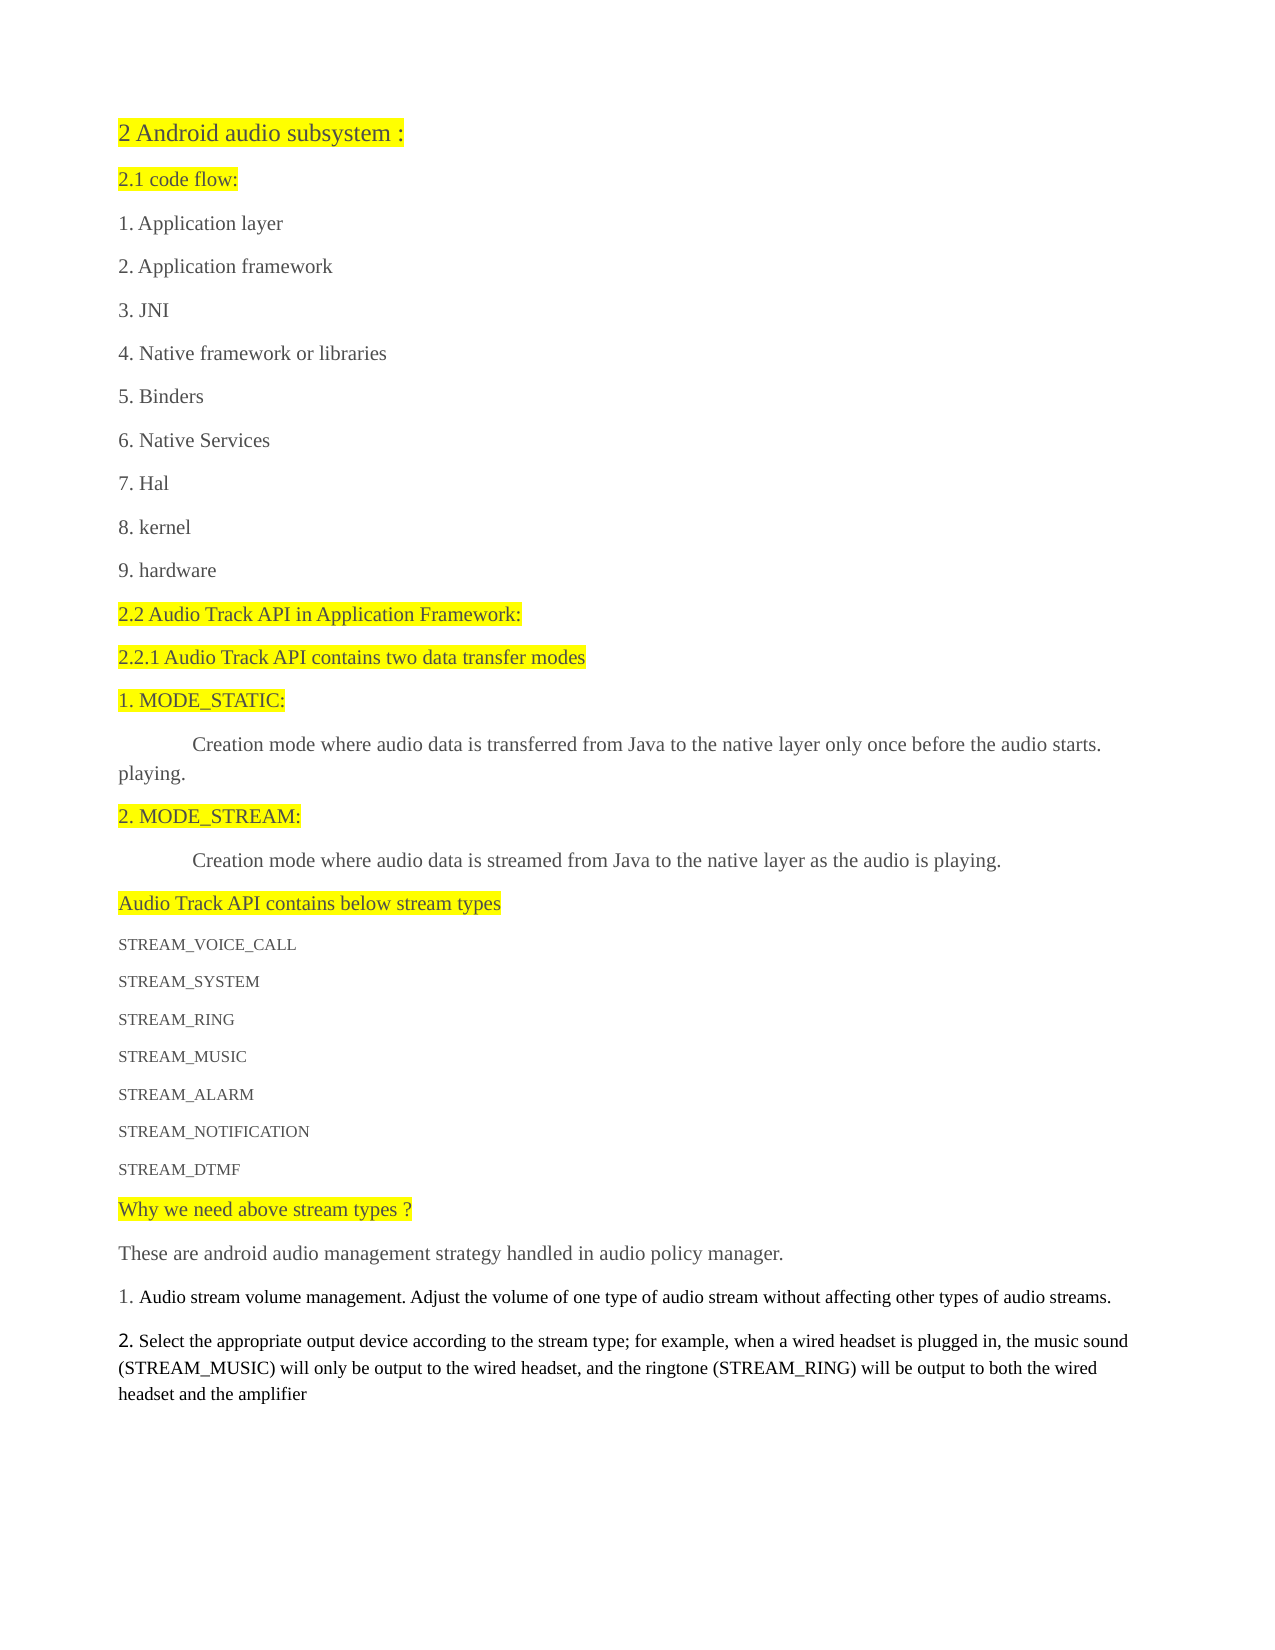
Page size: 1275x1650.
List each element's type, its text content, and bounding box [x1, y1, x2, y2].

text Creation mode where audio data is streamed from Java to the native layer as the audio is playing. [118, 848, 1157, 872]
text STREAM_DTMF [118, 1159, 1157, 1179]
text 2.2 Audio Track API in Application Framework: [118, 602, 1157, 626]
text 2 Android audio subsystem : [118, 118, 1157, 147]
text STREAM_RING [118, 1009, 1157, 1029]
text 1. Application layer [118, 211, 1157, 235]
text STREAM_NOTIFICATION [118, 1122, 1157, 1141]
text STREAM_SYSTEM [118, 972, 1157, 991]
text 1. MODE_STATIC: [118, 688, 1157, 712]
text STREAM_MUSIC [118, 1047, 1157, 1066]
text 4. Native framework or libraries [118, 341, 1157, 365]
text 5. Binders [118, 384, 1157, 408]
text These are android audio management strategy handled in audio policy manager. [118, 1240, 1157, 1264]
text Creation mode where audio data is transferred from Java to the native layer only once before the audio starts. playing. [118, 732, 1157, 785]
text 2. Application framework [118, 254, 1157, 278]
text 2.2.1 Audio Track API contains two data transfer modes [118, 645, 1157, 669]
text 7. Hal [118, 471, 1157, 495]
text 1. Audio stream volume management. Adjust the volume of one type of audio stream without affecting other types of audio streams. [118, 1284, 1157, 1308]
text 2. MODE_STREAM: [118, 804, 1157, 828]
text 2.1 code flow: [118, 167, 1157, 191]
text 9. hardware [118, 558, 1157, 582]
text Why we need above stream types ? [118, 1197, 1157, 1221]
text STREAM_ALARM [118, 1084, 1157, 1104]
text Audio Track API contains below stream types [118, 891, 1157, 915]
text 3. JNI [118, 297, 1157, 322]
text 8. kernel [118, 515, 1157, 539]
text STREAM_VOICE_CALL [118, 934, 1157, 954]
text 6. Native Services [118, 428, 1157, 452]
text 2. Select the appropriate output device according to the stream type; for example, when a wired headset is plugged in, the music sound (STREAM_MUSIC) will only be output to the wired headset, and the ringtone (STREAM_RING) will be output to both the wired headset and the amplifier [118, 1327, 1157, 1404]
